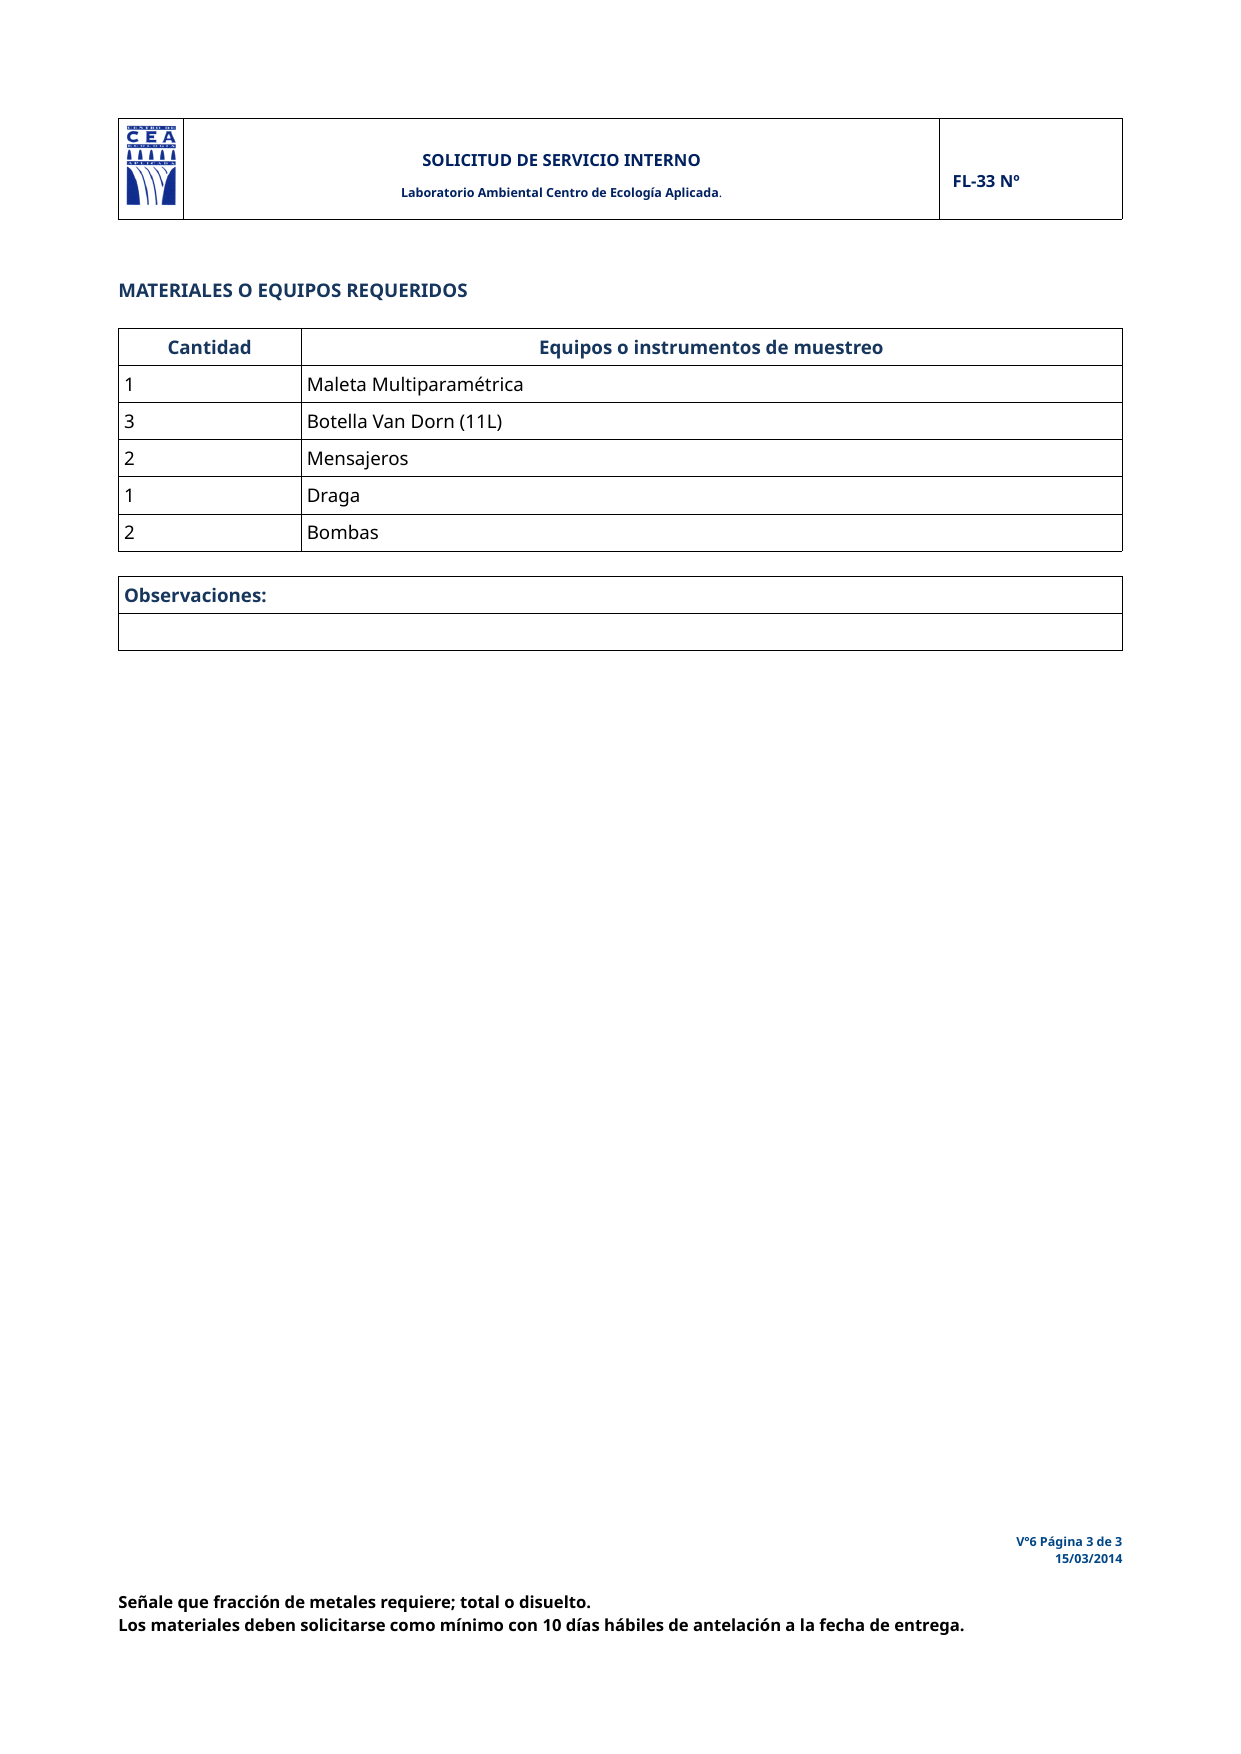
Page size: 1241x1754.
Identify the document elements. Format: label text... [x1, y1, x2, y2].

table_cell Botella Van Dorn (11L) [302, 403, 1122, 439]
table_cell Bombas [302, 515, 1122, 551]
table_cell [119, 614, 1122, 650]
table_cell Mensajeros [302, 440, 1122, 476]
text MATERIALES O EQUIPOS REQUERIDOS [118, 277, 1122, 303]
table_header Observaciones: [119, 577, 1122, 613]
table_header Equipos o instrumentos de muestreo [302, 329, 1122, 365]
table_cell 2 [119, 515, 301, 551]
table_cell 3 [119, 403, 301, 439]
table_header Cantidad [119, 329, 301, 365]
table_cell Maleta Multiparamétrica [302, 366, 1122, 402]
table_cell Draga [302, 477, 1122, 513]
picture [124, 123, 179, 207]
table_cell 2 [119, 440, 301, 476]
table_cell 1 [119, 477, 301, 513]
table_cell 1 [119, 366, 301, 402]
